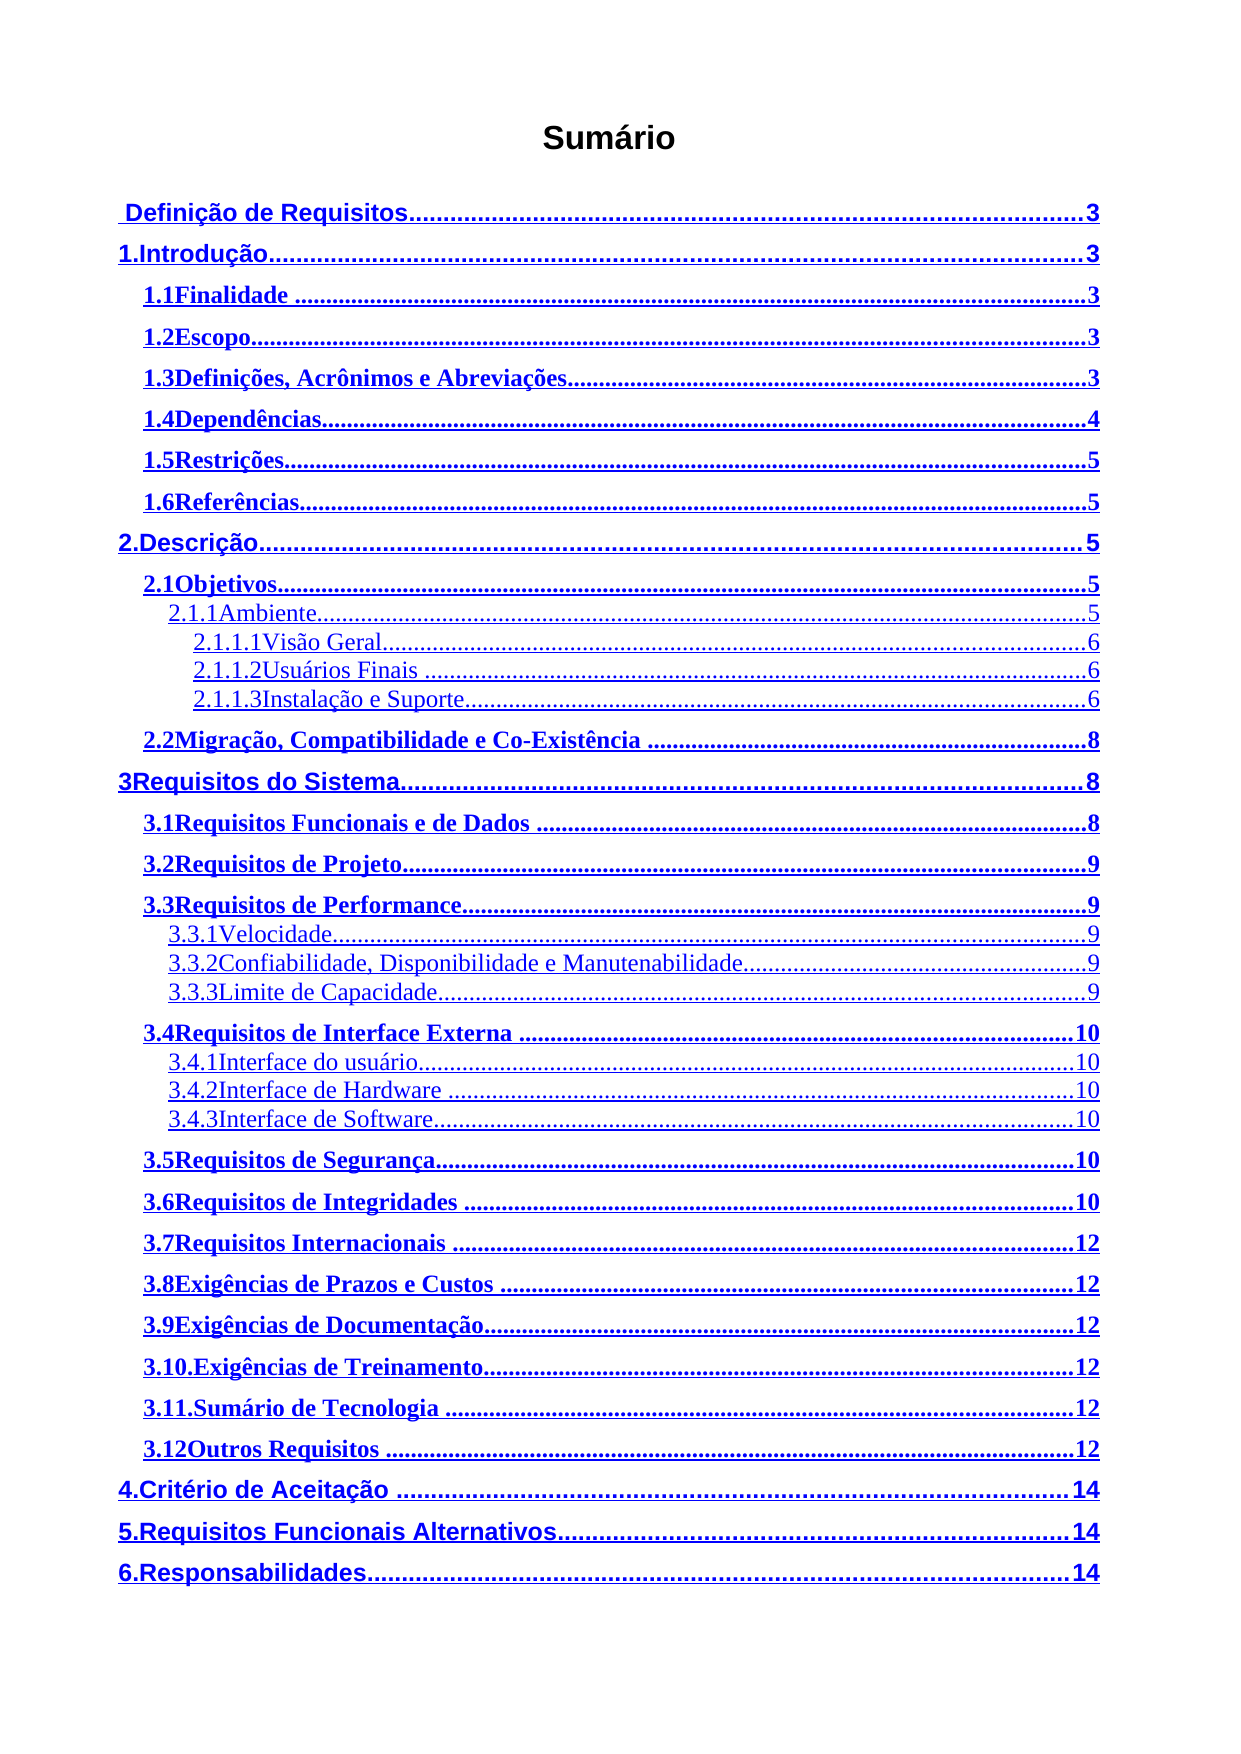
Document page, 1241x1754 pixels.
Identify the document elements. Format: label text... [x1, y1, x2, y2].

text 2.2Migração, Compatibilidade e Co-Existência 8 [143, 725, 1100, 750]
text 2.1.1.3Instalação e Suporte 6 [193, 684, 1100, 709]
text 2.1.1.2Usuários Finais 6 [193, 655, 1100, 680]
text 3Requisitos do Sistema 8 [118, 767, 1100, 791]
text 4.Critério de Aceitação 14 [118, 1475, 1100, 1500]
text 3.9Exigências de Documentação 12 [143, 1310, 1100, 1335]
text 3.7Requisitos Internacionais 12 [143, 1228, 1100, 1253]
text 1.1Finalidade 3 [143, 280, 1100, 305]
text 1.4Dependências 4 [143, 404, 1100, 429]
text 3.3.1Velocidade 9 [168, 919, 1100, 944]
text 3.4.1Interface do usuário 10 [168, 1047, 1100, 1072]
text 3.4Requisitos de Interface Externa 10 [143, 1018, 1100, 1043]
text 3.5Requisitos de Segurança 10 [143, 1145, 1100, 1170]
text 2.1Objetivos 5 [143, 569, 1100, 594]
text 3.12Outros Requisitos 12 [143, 1434, 1100, 1459]
text 3.3.2Confiabilidade, Disponibilidade e Manutenabilidade 9 [168, 948, 1100, 973]
text 2.1.1Ambiente 5 [168, 598, 1100, 623]
text 1.2Escopo 3 [143, 322, 1100, 347]
text 5.Requisitos Funcionais Alternativos 14 [118, 1517, 1100, 1541]
text 1.6Referências 5 [143, 487, 1100, 512]
text 3.1Requisitos Funcionais e de Dados 8 [143, 808, 1100, 833]
text 3.2Requisitos de Projeto 9 [143, 849, 1100, 874]
text 3.8Exigências de Prazos e Custos 12 [143, 1269, 1100, 1294]
text 3.10.Exigências de Treinamento 12 [143, 1352, 1100, 1377]
text 3.6Requisitos de Integridades 10 [143, 1187, 1100, 1212]
text 6.Responsabilidades 14 [118, 1558, 1100, 1583]
title Sumário [118, 118, 1100, 157]
text 2.1.1.1Visão Geral 6 [193, 627, 1100, 652]
text 3.3Requisitos de Performance 9 [143, 890, 1100, 915]
text 3.4.3Interface de Software 10 [168, 1104, 1100, 1129]
text 3.3.3Limite de Capacidade 9 [168, 977, 1100, 1002]
text Definição de Requisitos 3 [118, 198, 1100, 223]
text 1.Introdução 3 [118, 239, 1100, 264]
text 1.5Restrições 5 [143, 445, 1100, 470]
text 3.11.Sumário de Tecnologia 12 [143, 1393, 1100, 1418]
text 1.3Definições, Acrônimos e Abreviações 3 [143, 363, 1100, 388]
text 3.4.2Interface de Hardware 10 [168, 1075, 1100, 1100]
text 2.Descrição 5 [118, 528, 1100, 553]
